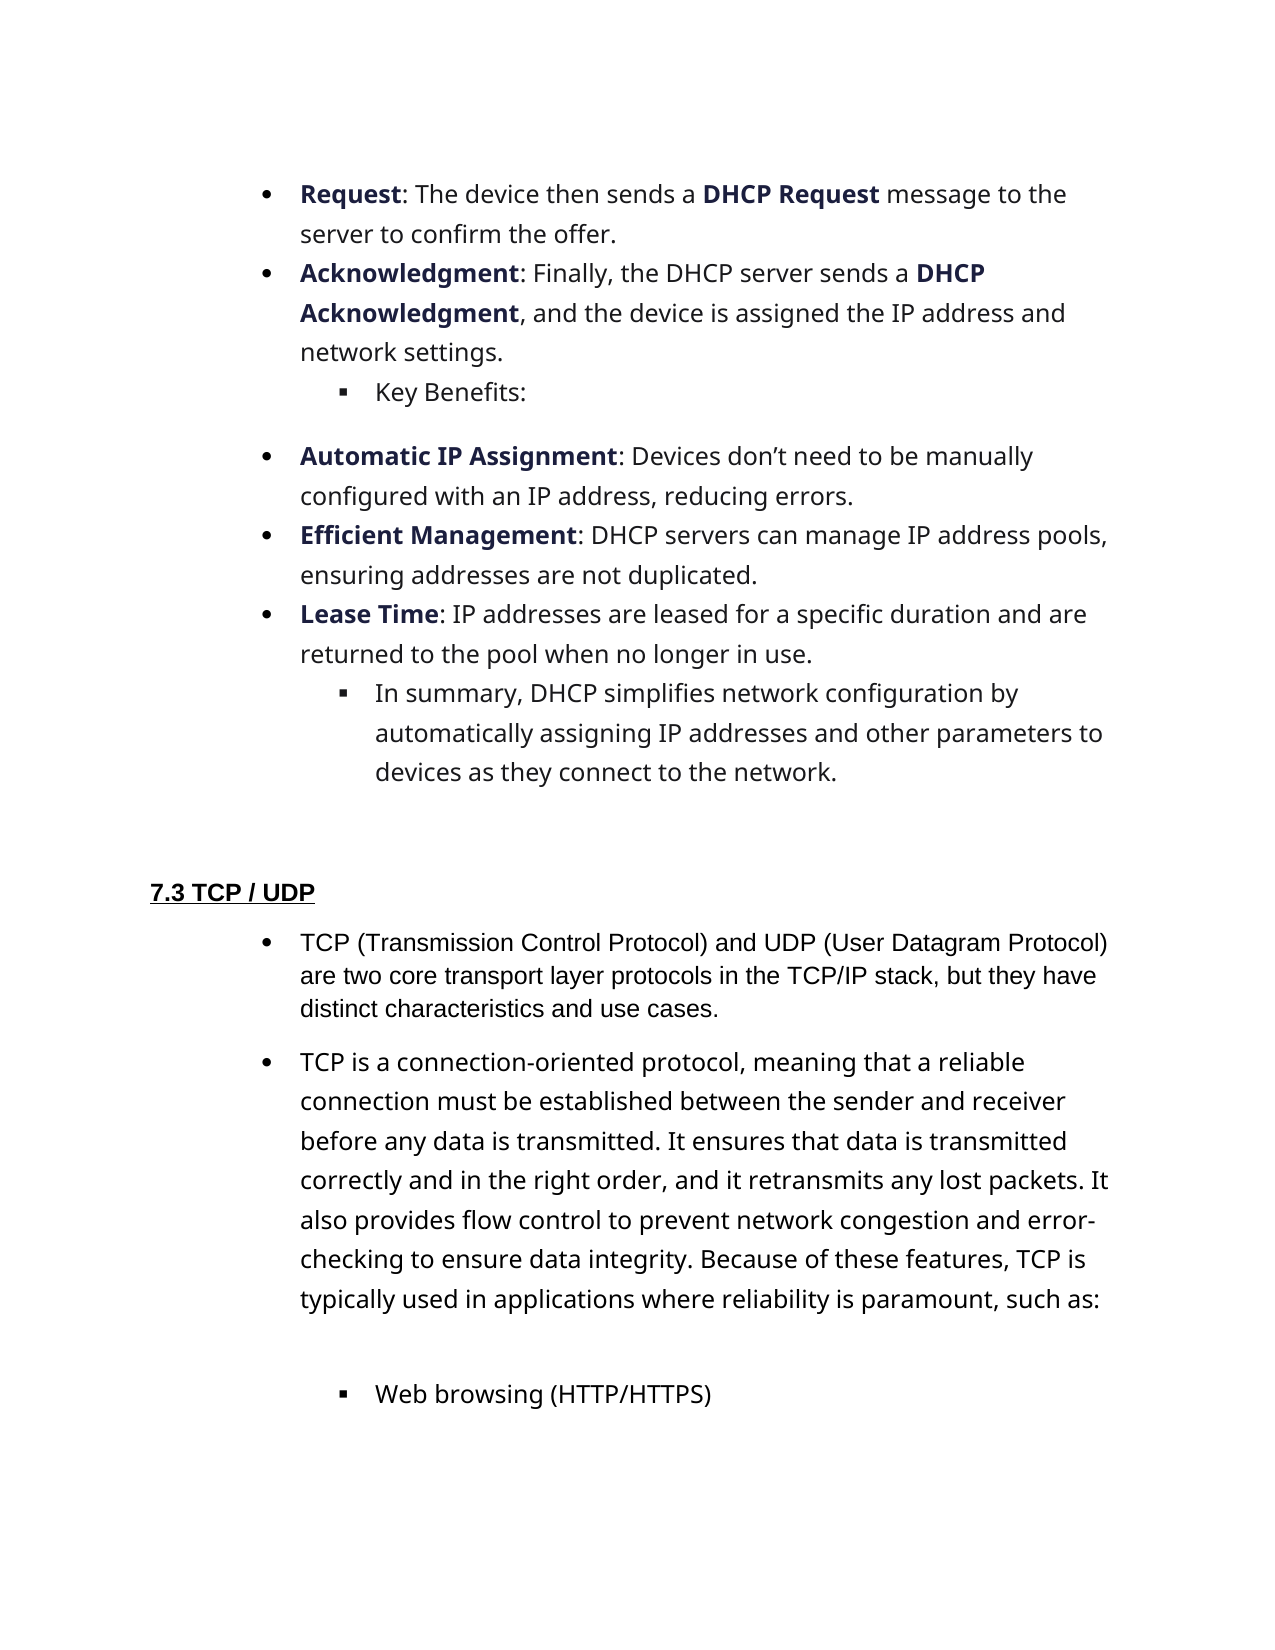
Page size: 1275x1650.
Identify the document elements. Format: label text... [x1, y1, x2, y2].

list Acknowledgment: Finally, the DHCP server sends a DHCP Acknowledgment, and the device is assigned the IP address and network settings. [262, 256, 1125, 369]
list Request: The device then sends a DHCP Request message to the server to confirm the offer. [262, 177, 1125, 251]
list 7.3 TCP / UDP [150, 878, 1125, 906]
list Lease Time: IP addresses are leased for a specific duration and are returned to the pool when no longer in use. [262, 597, 1125, 671]
list Automatic IP Assignment: Devices don’t need to be manually configured with an IP address, reducing errors. [262, 439, 1125, 513]
list In summary, DHCP simplifies network configuration by automatically assigning IP addresses and other parameters to devices as they connect to the network. [337, 676, 1125, 789]
list Key Benefits: [337, 374, 1125, 409]
list Web browsing (HTTP/HTTPS) [337, 1377, 1125, 1411]
list TCP is a connection-oriented protocol, meaning that a reliable connection must be established between the sender and receiver before any data is transmitted. It ensures that data is transmitted correctly and in the right order, and it retransmits any lost packets. It also provides flow control to prevent network congestion and error-checking to ensure data integrity. Because of these features, TCP is typically used in applications where reliability is paramount, such as: [262, 1044, 1125, 1355]
list TCP (Transmission Control Protocol) and UDP (User Datagram Protocol) are two core transport layer protocols in the TCP/IP stack, but they have distinct characteristics and use cases. [262, 928, 1125, 1023]
list Efficient Management: DHCP servers can manage IP address pools, ensuring addresses are not duplicated. [262, 518, 1125, 592]
